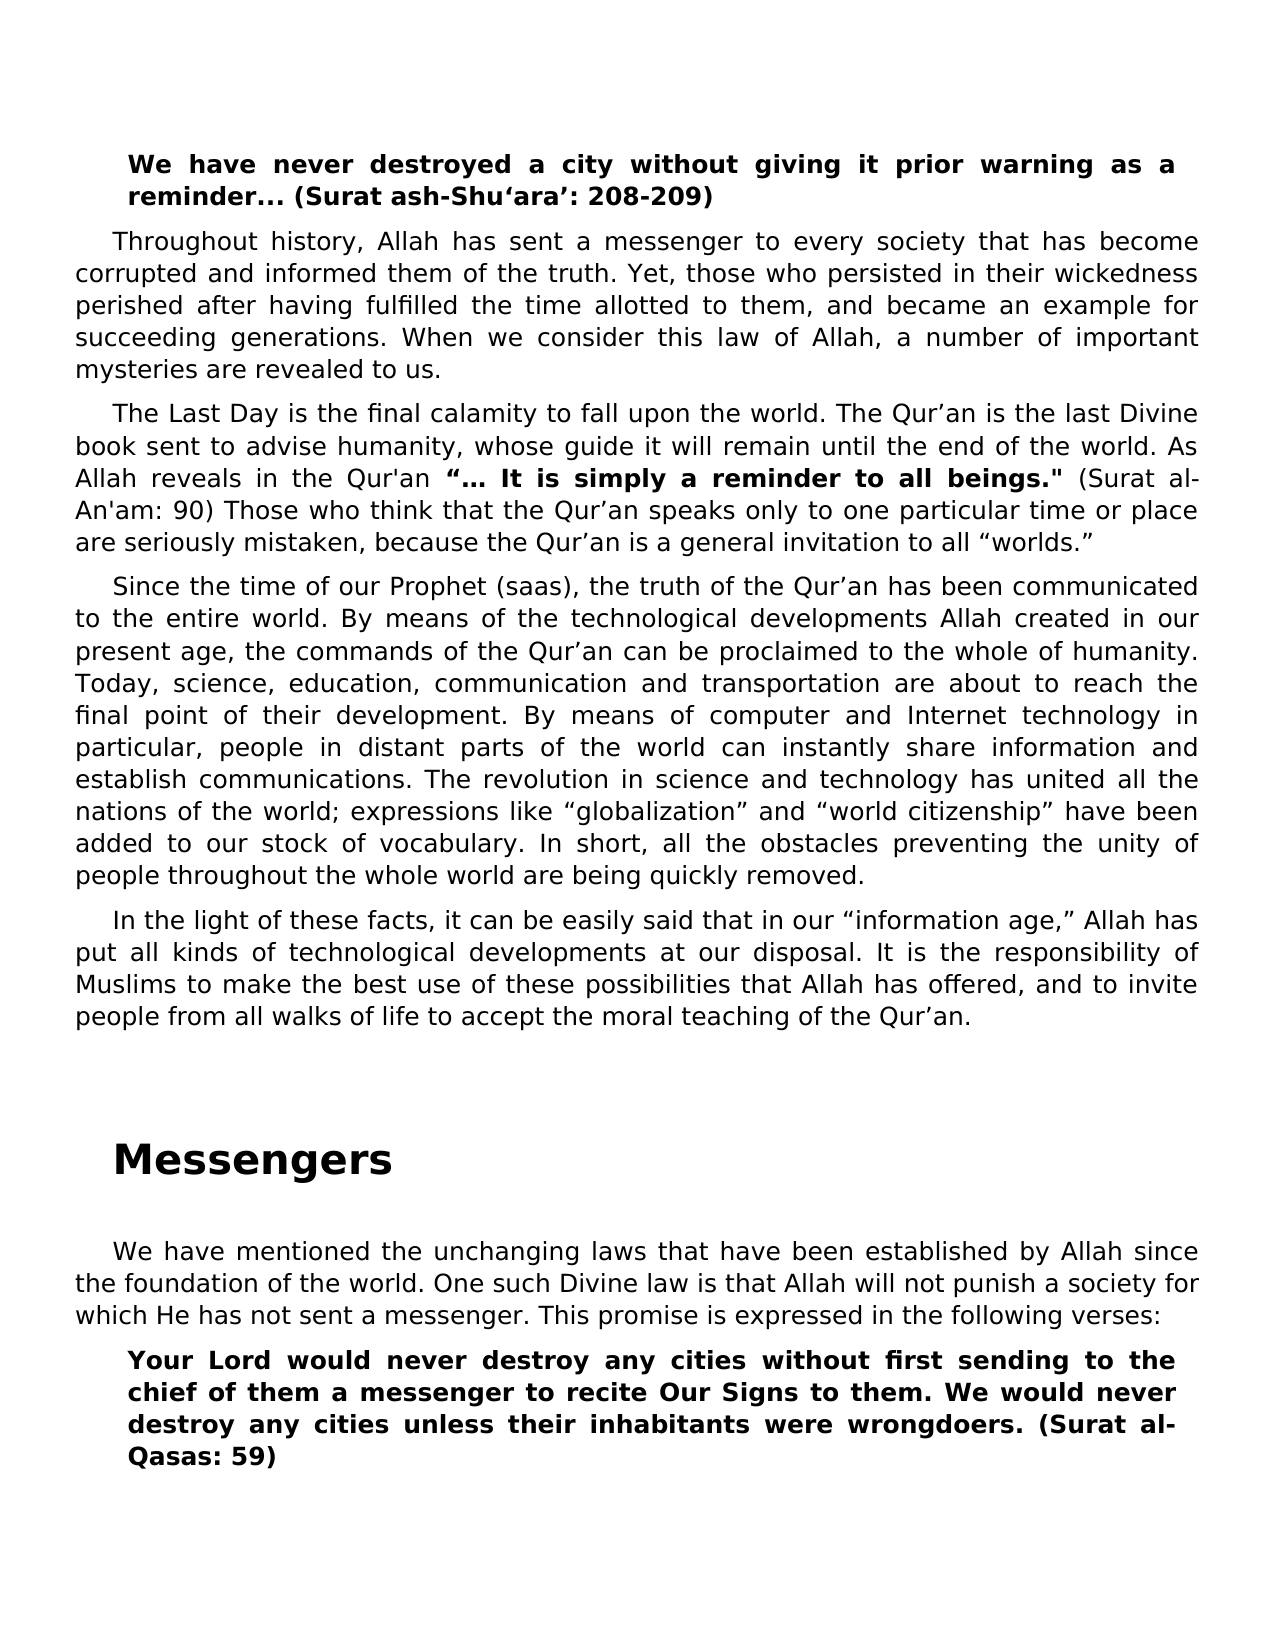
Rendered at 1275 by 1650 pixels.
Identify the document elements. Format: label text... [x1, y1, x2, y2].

text Your Lord would never destroy any cities without first sending to the chief of them a messenger to recite Our Signs to them. We would never destroy any cities unless their inhabitants were wrongdoers. (Surat al-Qasas: 59) [127, 1346, 1177, 1471]
text Throughout history, Allah has sent a messenger to every society that has become corrupted and informed them of the truth. Yet, those who persisted in their wickedness perished after having fulfilled the time allotted to them, and became an example for succeeding generations. When we consider this law of Allah, a number of important mysteries are revealed to us. [75, 227, 1200, 384]
subtitle Messengers [112, 1136, 1200, 1184]
text We have never destroyed a city without giving it prior warning as a reminder... (Surat ash-Shu‘ara’: 208-209) [127, 150, 1177, 211]
text In the light of these facts, it can be easily said that in our “information age,” Allah has put all kinds of technological developments at our disposal. It is the responsibility of Muslims to make the best use of these possibilities that Allah has offered, and to invite people from all walks of life to accept the moral teaching of the Qur’an. [75, 906, 1200, 1031]
text The Last Day is the final calamity to fall upon the world. The Qur’an is the last Divine book sent to advise humanity, whose guide it will remain until the end of the world. As Allah reveals in the Qur'an “… It is simply a reminder to all beings." (Surat al-An'am: 90) Those who think that the Qur’an speaks only to one particular time or place are seriously mistaken, because the Qur’an is a general invitation to all “worlds.” [75, 399, 1200, 557]
text We have mentioned the unchanging laws that have been established by Allah since the foundation of the world. One such Divine law is that Allah will not punish a society for which He has not sent a messenger. This promise is expressed in the following verses: [75, 1237, 1200, 1331]
text Since the time of our Prophet (saas), the truth of the Qur’an has been communicated to the entire world. By means of the technological developments Allah created in our present age, the commands of the Qur’an can be proclaimed to the whole of humanity. Today, science, education, communication and transportation are about to reach the final point of their development. By means of computer and Internet technology in particular, people in distant parts of the world can instantly share information and establish communications. The revolution in science and technology has united all the nations of the world; expressions like “globalization” and “world citizenship” have been added to our stock of vocabulary. In short, all the obstacles preventing the unity of people throughout the whole world are being quickly removed. [75, 572, 1200, 890]
